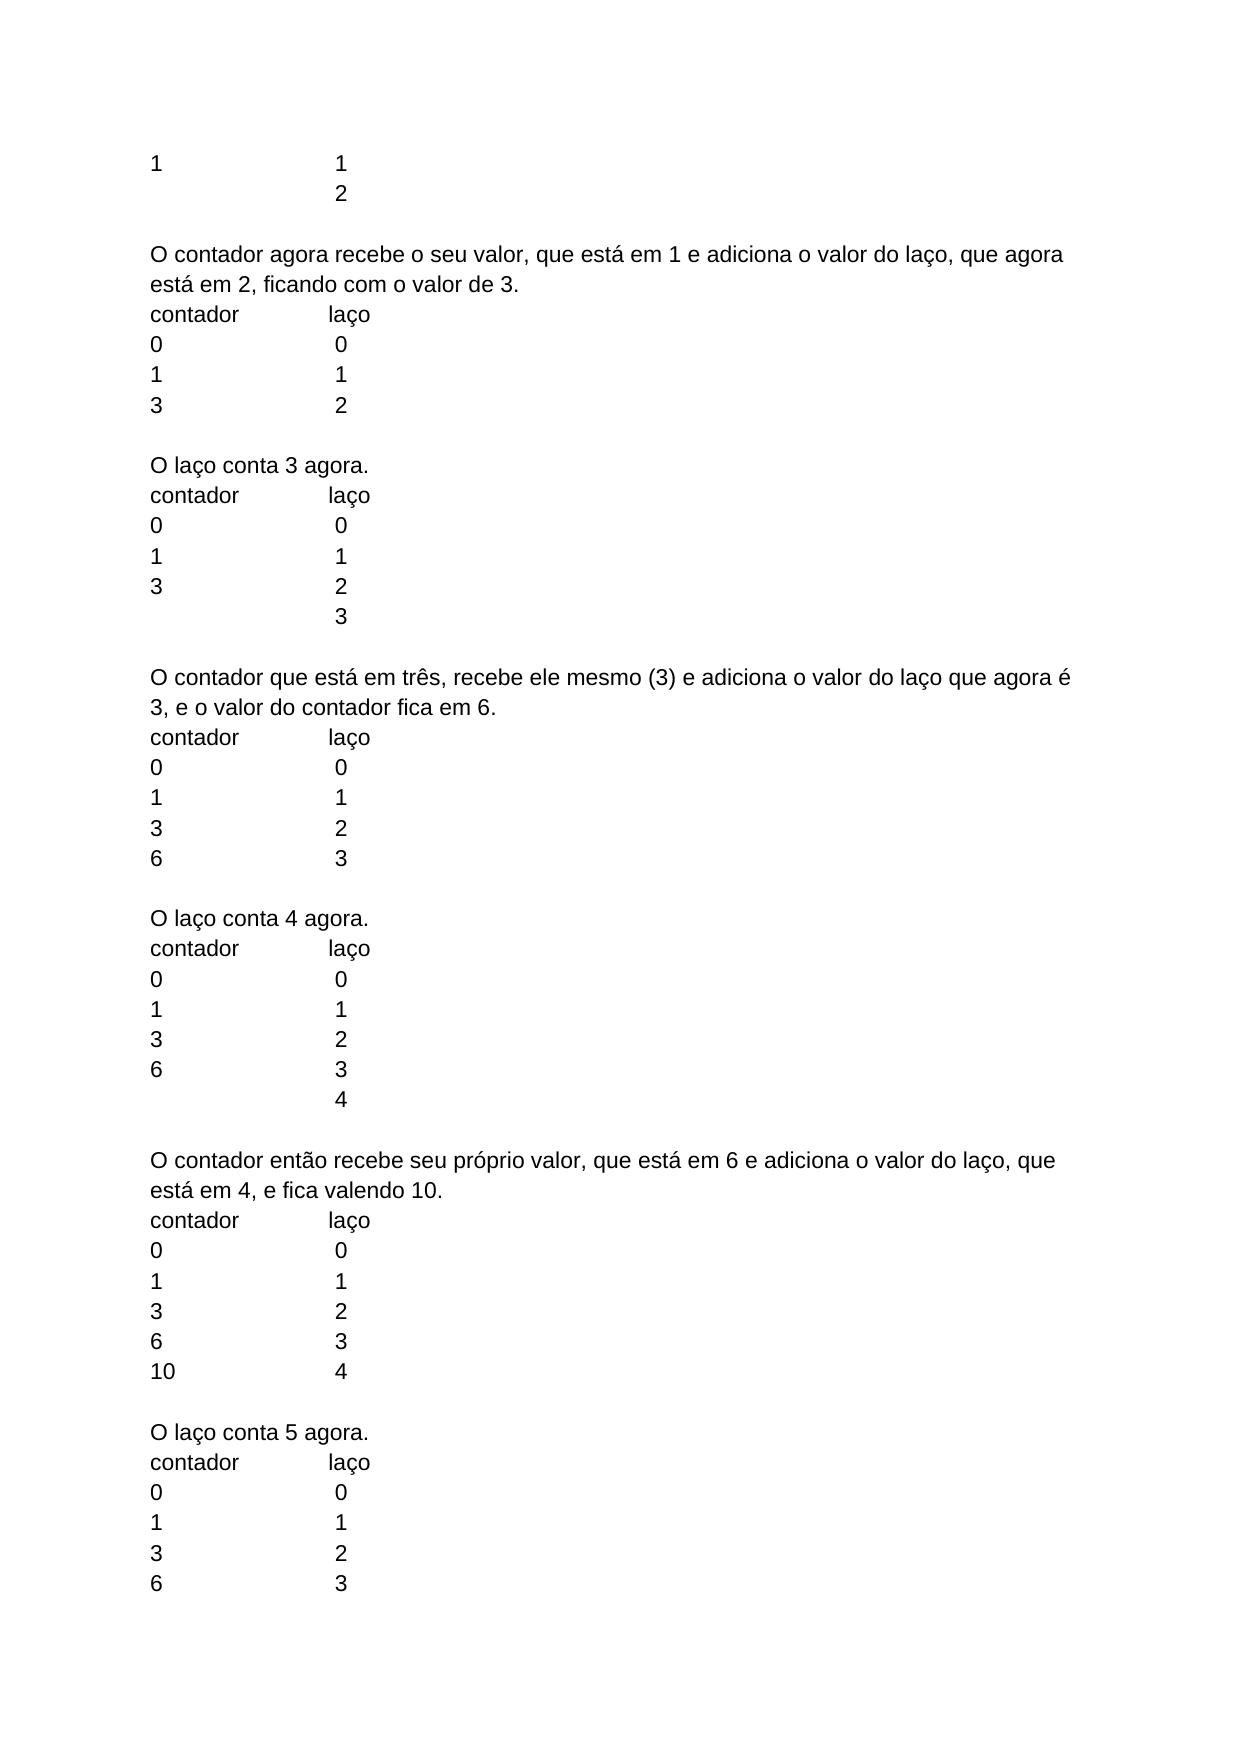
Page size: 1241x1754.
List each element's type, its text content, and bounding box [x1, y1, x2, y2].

text contador laço [150, 1449, 1090, 1475]
text 10 4 [150, 1358, 1090, 1385]
text 3 2 [150, 1026, 1090, 1052]
text O laço conta 3 agora. [150, 452, 1090, 478]
text 6 3 [150, 1056, 1090, 1083]
text 1 1 [150, 543, 1090, 569]
text contador laço [150, 1207, 1090, 1234]
text 6 3 [150, 1328, 1090, 1354]
text 3 2 [150, 814, 1090, 841]
text O laço conta 5 agora. [150, 1419, 1090, 1445]
text 1 1 [150, 1268, 1090, 1294]
text 0 0 [150, 754, 1090, 781]
text 0 0 [150, 512, 1090, 539]
text 3 2 [150, 392, 1090, 418]
text 0 0 [150, 1479, 1090, 1506]
text contador laço [150, 724, 1090, 750]
text contador laço [150, 301, 1090, 327]
text O laço conta 4 agora. [150, 905, 1090, 932]
text 1 1 [150, 361, 1090, 388]
text 6 3 [150, 1570, 1090, 1596]
text 2 [150, 180, 1090, 207]
text 3 2 [150, 1298, 1090, 1324]
text 1 1 [150, 996, 1090, 1022]
text 4 [150, 1086, 1090, 1113]
text 6 3 [150, 845, 1090, 871]
text 3 2 [150, 1539, 1090, 1566]
text 1 1 [150, 150, 1090, 176]
text O contador que está em três, recebe ele mesmo (3) e adiciona o valor do laço que agora é 3, e o valor do contador fica em 6. [150, 663, 1090, 720]
text O contador agora recebe o seu valor, que está em 1 e adiciona o valor do laço, que agora está em 2, ficando com o valor de 3. [150, 241, 1090, 297]
text 1 1 [150, 1509, 1090, 1536]
text contador laço [150, 482, 1090, 509]
text 3 2 [150, 573, 1090, 599]
text 0 0 [150, 331, 1090, 358]
text 3 [150, 603, 1090, 629]
text 0 0 [150, 1237, 1090, 1264]
text 0 0 [150, 966, 1090, 992]
text 1 1 [150, 784, 1090, 811]
text O contador então recebe seu próprio valor, que está em 6 e adiciona o valor do laço, que está em 4, e fica valendo 10. [150, 1147, 1090, 1203]
text contador laço [150, 935, 1090, 962]
